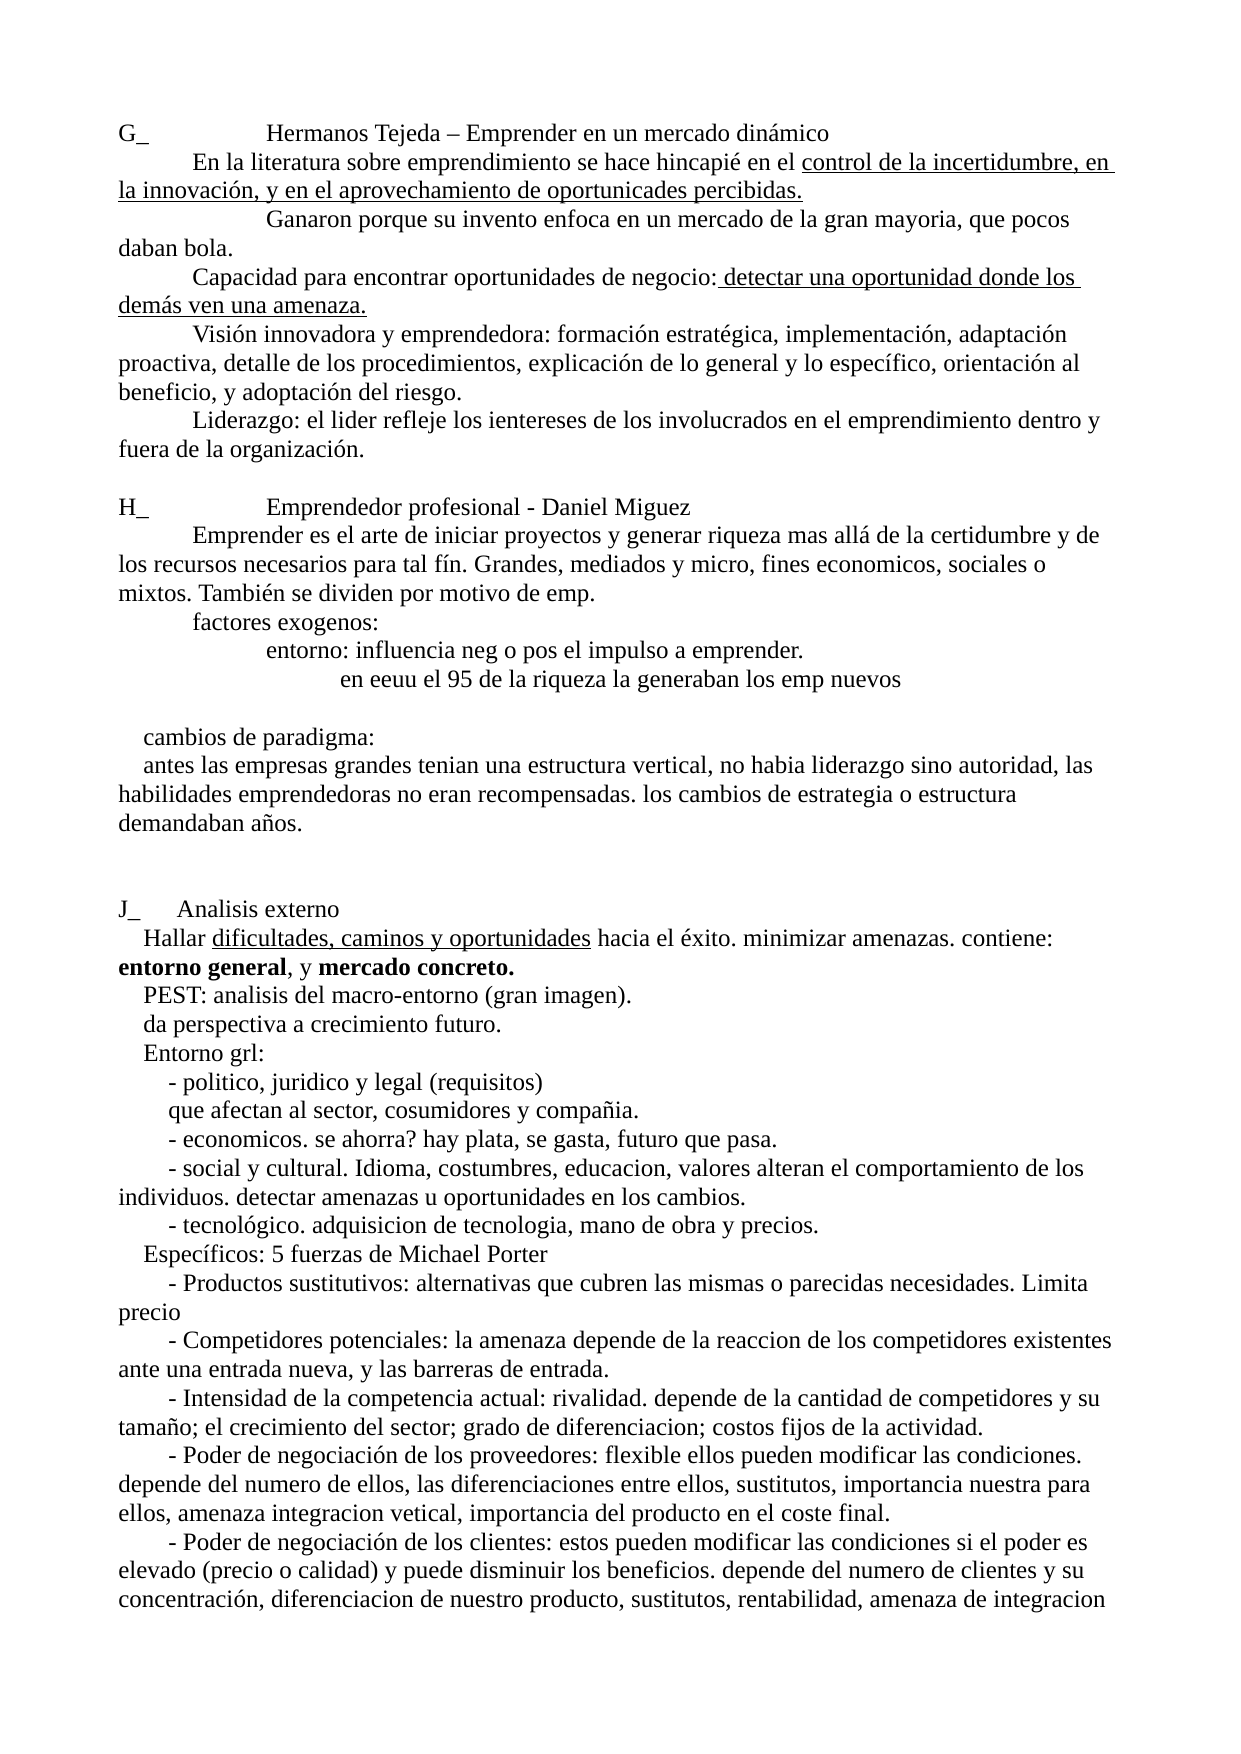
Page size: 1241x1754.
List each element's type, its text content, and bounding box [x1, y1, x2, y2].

text PEST: analisis del macro-entorno (gran imagen). [118, 981, 1122, 1009]
text En la literatura sobre emprendimiento se hace hincapié en el control de la incertidumbre, en la innovación, y en el aprovechamiento de oportunicades percibidas. [118, 147, 1122, 204]
text J_ Analisis externo [118, 894, 1122, 923]
text Específicos: 5 fuerzas de Michael Porter [118, 1239, 1122, 1268]
text - Poder de negociación de los clientes: estos pueden modificar las condiciones si el poder es elevado (precio o calidad) y puede disminuir los beneficios. depende del numero de clientes y su concentración, diferenciacion de nuestro producto, sustitutos, rentabilidad, amenaza de integracion [118, 1527, 1122, 1613]
text entorno: influencia neg o pos el impulso a emprender. [118, 636, 1122, 664]
text - social y cultural. Idioma, costumbres, educacion, valores alteran el comportamiento de los individuos. detectar amenazas u oportunidades en los cambios. [118, 1153, 1122, 1211]
text Ganaron porque su invento enfoca en un mercado de la gran mayoria, que pocos daban bola. [118, 204, 1122, 262]
text - tecnológico. adquisicion de tecnologia, mano de obra y precios. [118, 1211, 1122, 1239]
text Capacidad para encontrar oportunidades de negocio: detectar una oportunidad donde los demás ven una amenaza. [118, 262, 1122, 319]
text - Poder de negociación de los proveedores: flexible ellos pueden modificar las condiciones. depende del numero de ellos, las diferenciaciones entre ellos, sustitutos, importancia nuestra para ellos, amenaza integracion vetical, importancia del producto en el coste final. [118, 1441, 1122, 1527]
text que afectan al sector, cosumidores y compañia. [118, 1096, 1122, 1124]
text - economicos. se ahorra? hay plata, se gasta, futuro que pasa. [118, 1124, 1122, 1153]
text - politico, juridico y legal (requisitos) [118, 1067, 1122, 1096]
text Liderazgo: el lider refleje los ientereses de los involucrados en el emprendimiento dentro y fuera de la organización. [118, 406, 1122, 463]
text G_ Hermanos Tejeda – Emprender en un mercado dinámico [118, 118, 1122, 147]
text - Intensidad de la competencia actual: rivalidad. depende de la cantidad de competidores y su tamaño; el crecimiento del sector; grado de diferenciacion; costos fijos de la actividad. [118, 1383, 1122, 1441]
text - Competidores potenciales: la amenaza depende de la reaccion de los competidores existentes ante una entrada nueva, y las barreras de entrada. [118, 1326, 1122, 1383]
text Visión innovadora y emprendedora: formación estratégica, implementación, adaptación proactiva, detalle de los procedimientos, explicación de lo general y lo específico, orientación al beneficio, y adoptación del riesgo. [118, 319, 1122, 406]
text H_ Emprendedor profesional - Daniel Miguez [118, 492, 1122, 521]
text da perspectiva a crecimiento futuro. [118, 1009, 1122, 1038]
text Entorno grl: [118, 1038, 1122, 1067]
text factores exogenos: [118, 607, 1122, 636]
text antes las empresas grandes tenian una estructura vertical, no habia liderazgo sino autoridad, las habilidades emprendedoras no eran recompensadas. los cambios de estrategia o estructura demandaban años. [118, 751, 1122, 837]
text en eeuu el 95 de la riqueza la generaban los emp nuevos [118, 664, 1122, 693]
text cambios de paradigma: [118, 722, 1122, 751]
text Emprender es el arte de iniciar proyectos y generar riqueza mas allá de la certidumbre y de los recursos necesarios para tal fín. Grandes, mediados y micro, fines economicos, sociales o mixtos. También se dividen por motivo de emp. [118, 521, 1122, 607]
text - Productos sustitutivos: alternativas que cubren las mismas o parecidas necesidades. Limita precio [118, 1268, 1122, 1326]
text Hallar dificultades, caminos y oportunidades hacia el éxito. minimizar amenazas. contiene: entorno general, y mercado concreto. [118, 923, 1122, 981]
